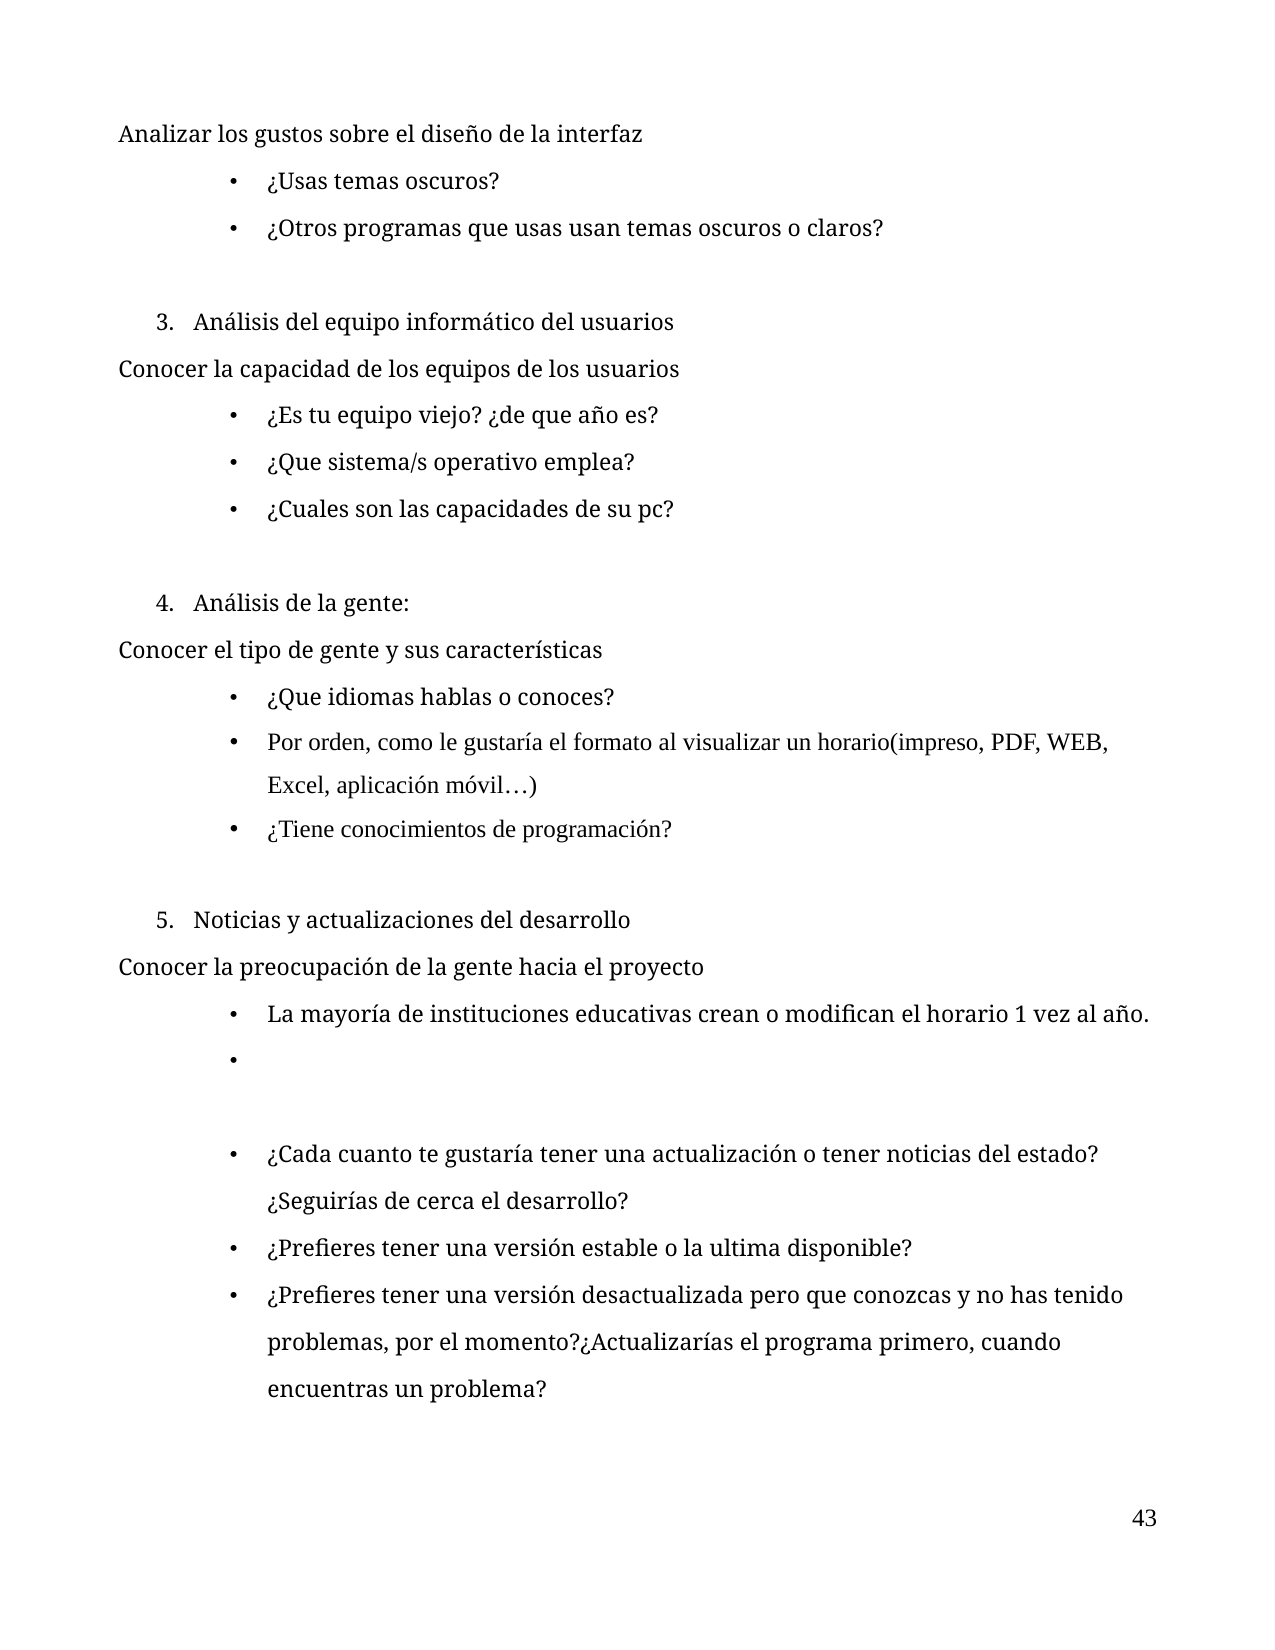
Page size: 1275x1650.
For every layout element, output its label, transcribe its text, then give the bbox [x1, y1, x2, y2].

list ¿Cada cuanto te gustaría tener una actualización o tener noticias del estado?¿Seguirías de cerca el desarrollo? [229, 1138, 1157, 1216]
list ¿Cuales son las capacidades de su pc? [229, 493, 1157, 524]
text Analizar los gustos sobre el diseño de la interfaz [118, 118, 1157, 149]
list ¿Prefieres tener una versión desactualizada pero que conozcas y no has tenido problemas, por el momento?¿Actualizarías el programa primero, cuando encuentras un problema? [229, 1279, 1157, 1404]
list ¿Tiene conocimientos de programación? [229, 814, 1157, 842]
list Análisis del equipo informático del usuarios [156, 306, 1157, 337]
list Noticias y actualizaciones del desarrollo [156, 904, 1157, 935]
list Análisis de la gente: [156, 587, 1157, 618]
list ¿Que sistema/s operativo emplea? [229, 446, 1157, 477]
list ¿Prefieres tener una versión estable o la ultima disponible? [229, 1232, 1157, 1263]
text Conocer la preocupación de la gente hacia el proyecto [118, 951, 1157, 982]
list ¿Usas temas oscuros? [229, 165, 1157, 196]
list ¿Otros programas que usas usan temas oscuros o claros? [229, 212, 1157, 243]
list Por orden, como le gustaría el formato al visualizar un horario(impreso, PDF, WEB, Excel, aplicación móvil…) [229, 727, 1157, 799]
list ¿Es tu equipo viejo? ¿de que año es? [229, 399, 1157, 431]
list La mayoría de instituciones educativas crean o modifican el horario 1 vez al año. [229, 997, 1157, 1029]
text Conocer el tipo de gente y sus características [118, 634, 1157, 665]
list ¿Que idiomas hablas o conoces? [229, 681, 1157, 712]
text Conocer la capacidad de los equipos de los usuarios [118, 352, 1157, 384]
